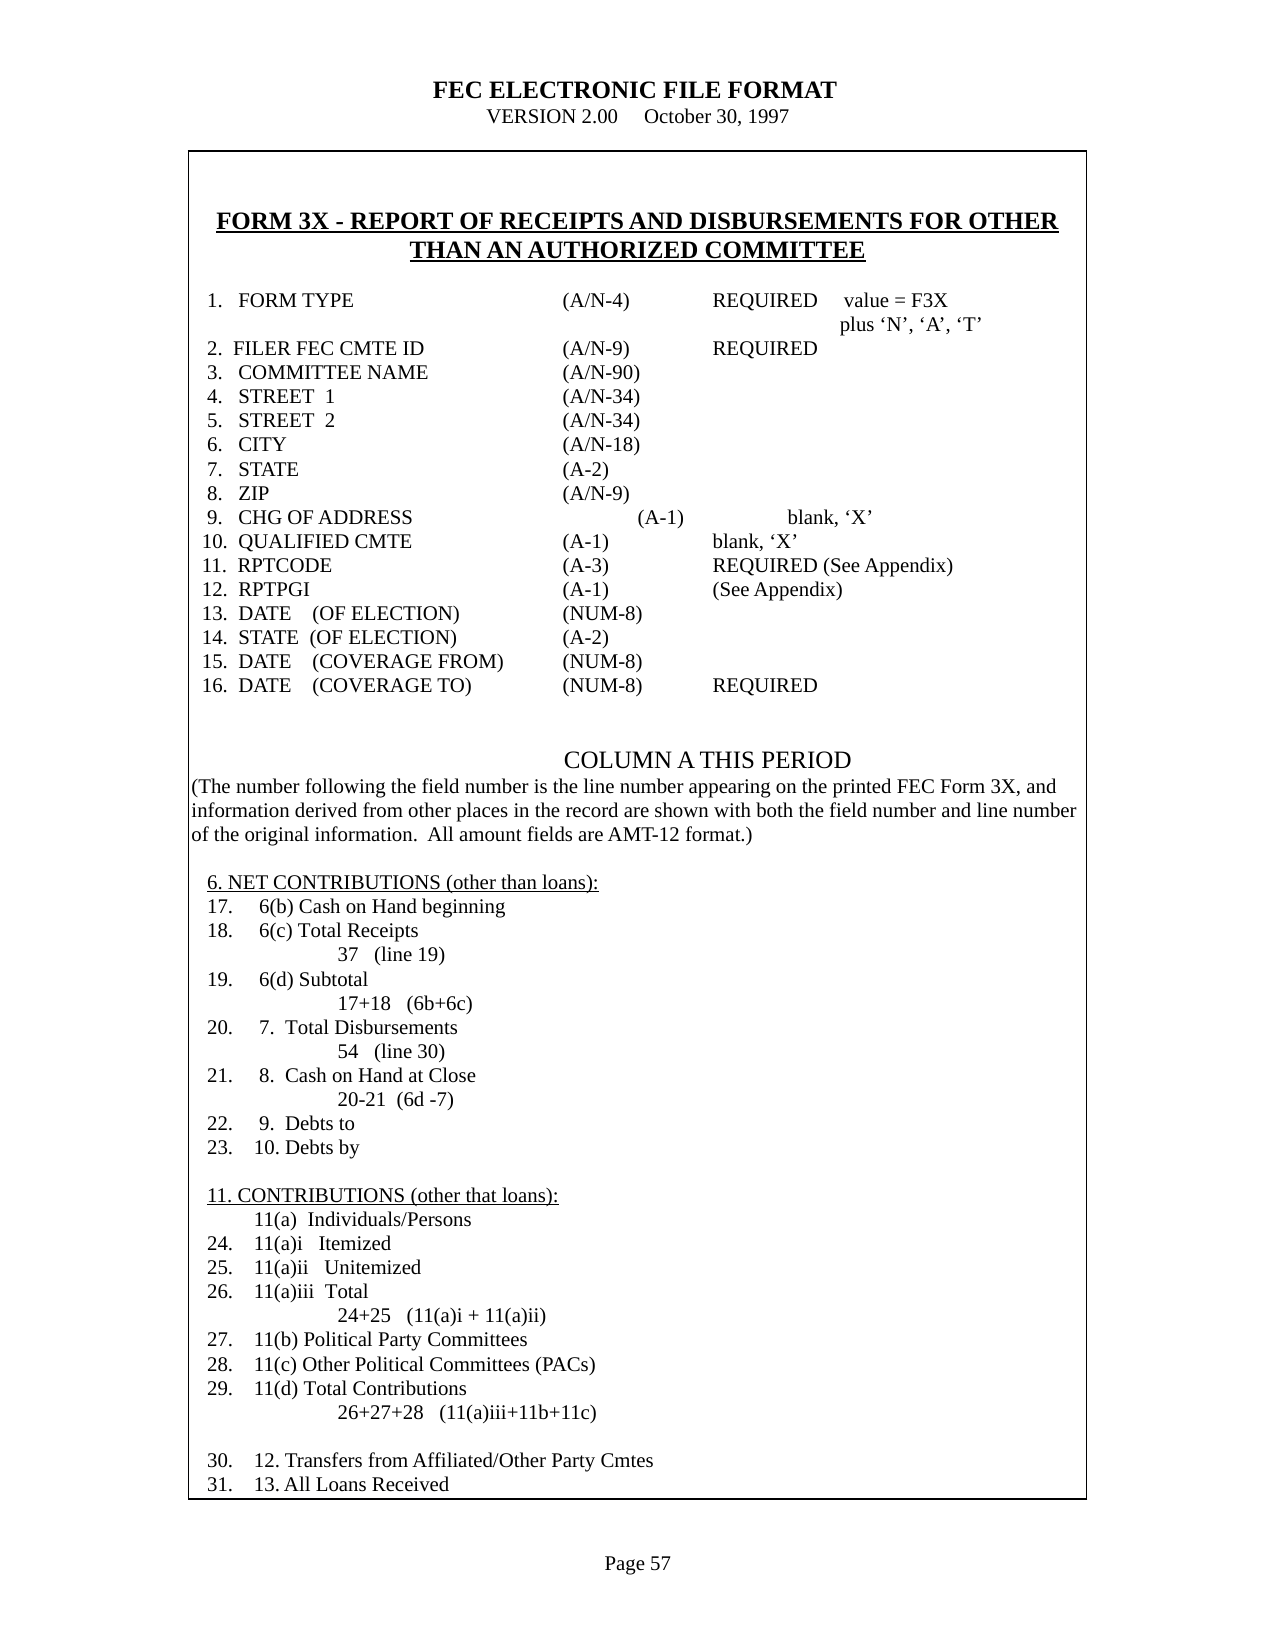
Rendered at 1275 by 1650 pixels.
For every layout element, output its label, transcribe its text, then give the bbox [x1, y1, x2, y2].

text 20. 7. total disbursements [189, 1011, 1086, 1035]
text 22. 9. Debts to [189, 1107, 1086, 1131]
text 11. RPTCODE (A-3) REQUIRED (See Appendix) [189, 549, 1086, 573]
text COLUMN A THIS PERIOD [189, 742, 1086, 770]
text 11. cONTRIBUTIONS (other that loans): [189, 1179, 1086, 1203]
text 37 (line 19) [189, 939, 1086, 963]
text 21. 8. Cash on Hand at Close [189, 1059, 1086, 1083]
text 28. 11(c) Other Political Committees (PACs) [189, 1348, 1086, 1372]
text 30. 12. Transfers from Affiliated/Other Party Cmtes [189, 1444, 1086, 1468]
text 27. 11(b) Political party committees [189, 1324, 1086, 1348]
text 23. 10. Debts by [189, 1131, 1086, 1159]
text 26+27+28 (11(a)iii+11b+11c) [189, 1396, 1086, 1424]
text FORM 3X - REPORT OF RECEIPTS AND DISBURSEMENTS FOR OTHER THAN AN AUTHORIZED COMMITTEE [189, 203, 1086, 264]
text 31. 13. All loans Received [189, 1468, 1086, 1498]
text 7. STATE (A-2) [189, 453, 1086, 477]
text 6. NET CONTRIBUTIONS (other than loans): [189, 867, 1086, 891]
text plus ‘N’, ‘A’, ‘T’ [189, 308, 1086, 332]
text 5. STREET 2 (A/N-34) [189, 405, 1086, 429]
text 25. 11(a)ii unitemized [189, 1252, 1086, 1276]
text 3. COMMITTEE NAME (A/N-90) [189, 357, 1086, 381]
text 18. 6(c) total receipts [189, 915, 1086, 939]
text 16. DATE (COVERAGE TO) (NUM-8) REQUIRED [189, 669, 1086, 697]
text 11(a) individuals/Persons [189, 1203, 1086, 1227]
text 14. STATE (OF ELECTION) (A-2) [189, 621, 1086, 645]
text 17+18 (6b+6c) [189, 987, 1086, 1011]
text 13. DATE (OF ELECTION) (NUM-8) [189, 597, 1086, 621]
text 12. RPTPGI (A-1) (See Appendix) [189, 573, 1086, 597]
text 2. FILER FEC CMTE ID (A/N-9) REQUIRED [189, 332, 1086, 357]
text 20-21 (6d -7) [189, 1083, 1086, 1107]
text 54 (line 30) [189, 1035, 1086, 1059]
text 17. 6(b) Cash on Hand beginning [189, 891, 1086, 915]
text 15. DATE (COVERAGE FROM) (NUM-8) [189, 645, 1086, 669]
text 24. 11(a)i itemized [189, 1227, 1086, 1252]
text 9. CHG OF ADDRESS (A-1) blank, ‘X’ [189, 501, 1086, 525]
text 26. 11(a)iii total [189, 1276, 1086, 1300]
text 10. QUALIFIED CMTE (A-1) blank, ‘X’ [189, 525, 1086, 549]
text (The number following the field number is the line number appearing on the printed FEC Form 3X, and information derived from other places in the record are shown with both the field number and line number of the original information. All amount fields are AMT-12 format.) [189, 770, 1086, 846]
text 29. 11(d) total contributions [189, 1372, 1086, 1396]
text 1. FORM TYPE (A/N-4) REQUIRED value = F3X [189, 284, 1086, 308]
text 24+25 (11(a)i + 11(a)ii) [189, 1300, 1086, 1324]
text 6. CITY (A/N-18) [189, 429, 1086, 453]
text 8. ZIP (A/N-9) [189, 477, 1086, 501]
text 19. 6(d) subtotal [189, 963, 1086, 987]
text 4. STREET 1 (A/N-34) [189, 381, 1086, 405]
